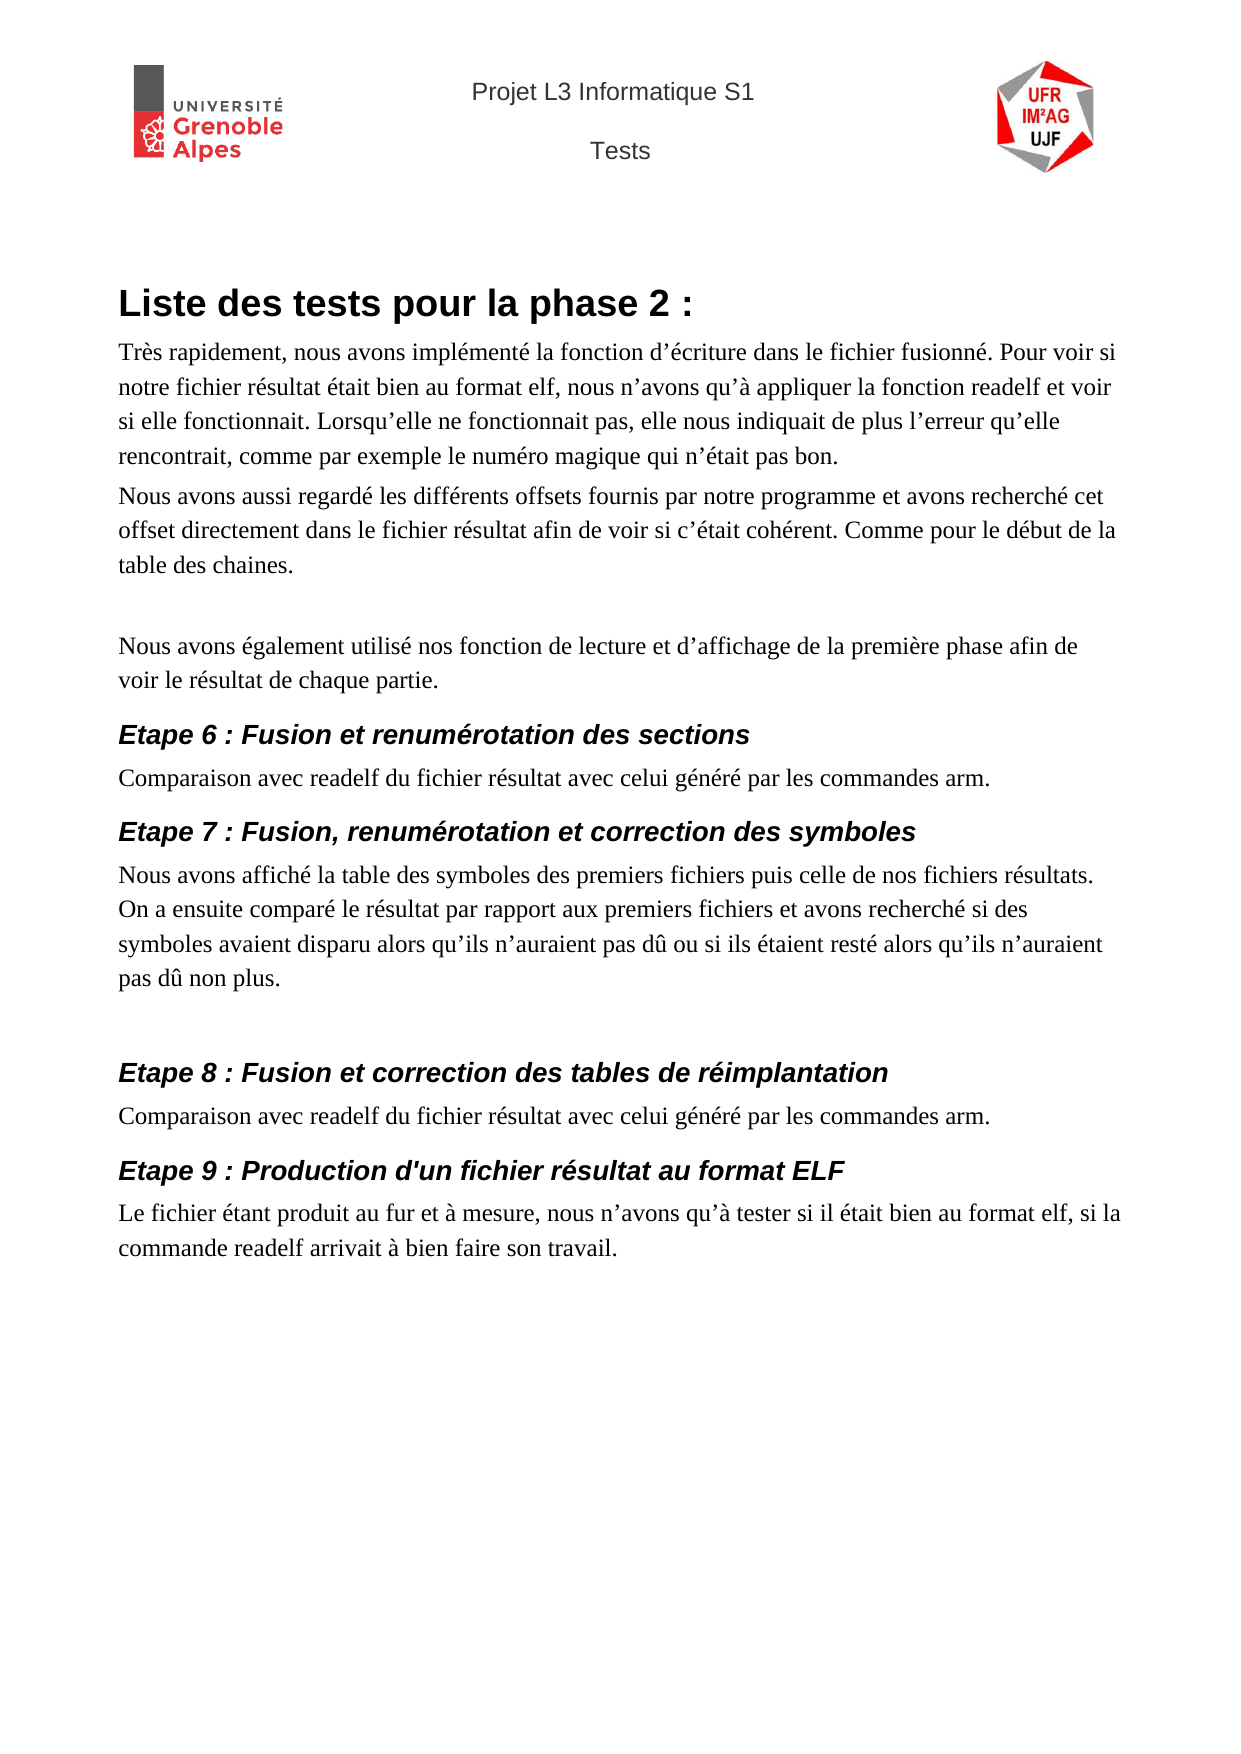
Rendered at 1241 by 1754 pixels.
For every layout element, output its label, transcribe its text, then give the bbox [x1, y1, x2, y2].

text Nous avons aussi regardé les différents offsets fournis par notre programme et avons recherché cet offset directement dans le fichier résultat afin de voir si c’était cohérent. Comme pour le début de la table des chaines. [118, 481, 1122, 579]
picture [133, 65, 283, 162]
subtitle Etape 9 : Production d'un fichier résultat au format ELF [118, 1154, 1122, 1186]
text Comparaison avec readelf du fichier résultat avec celui généré par les commandes arm. [118, 1101, 1122, 1130]
picture [997, 61, 1094, 173]
subtitle Liste des tests pour la phase 2 : [118, 281, 1122, 325]
text Nous avons également utilisé nos fonction de lecture et d’affichage de la première phase afin de voir le résultat de chaque partie. [118, 631, 1122, 694]
subtitle Etape 6 : Fusion et renumérotation des sections [118, 718, 1122, 750]
text Très rapidement, nous avons implémenté la fonction d’écriture dans le fichier fusionné. Pour voir si notre fichier résultat était bien au format elf, nous n’avons qu’à appliquer la fonction readelf et voir si elle fonctionnait. Lorsqu’elle ne fonctionnait pas, elle nous indiquait de plus l’erreur qu’elle rencontrait, comme par exemple le numéro magique qui n’était pas bon. [118, 337, 1122, 469]
text Le fichier étant produit au fur et à mesure, nous n’avons qu’à tester si il était bien au format elf, si la commande readelf arrivait à bien faire son travail. [118, 1198, 1122, 1262]
text Comparaison avec readelf du fichier résultat avec celui généré par les commandes arm. [118, 763, 1122, 791]
subtitle Etape 8 : Fusion et correction des tables de réimplantation [118, 1057, 1122, 1089]
text Nous avons affiché la table des symboles des premiers fichiers puis celle de nos fichiers résultats. On a ensuite comparé le résultat par rapport aux premiers fichiers et avons recherché si des symboles avaient disparu alors qu’ils n’auraient pas dû ou si ils étaient resté alors qu’ils n’auraient pas dû non plus. [118, 860, 1122, 992]
subtitle Etape 7 : Fusion, renumérotation et correction des symboles [118, 816, 1122, 847]
